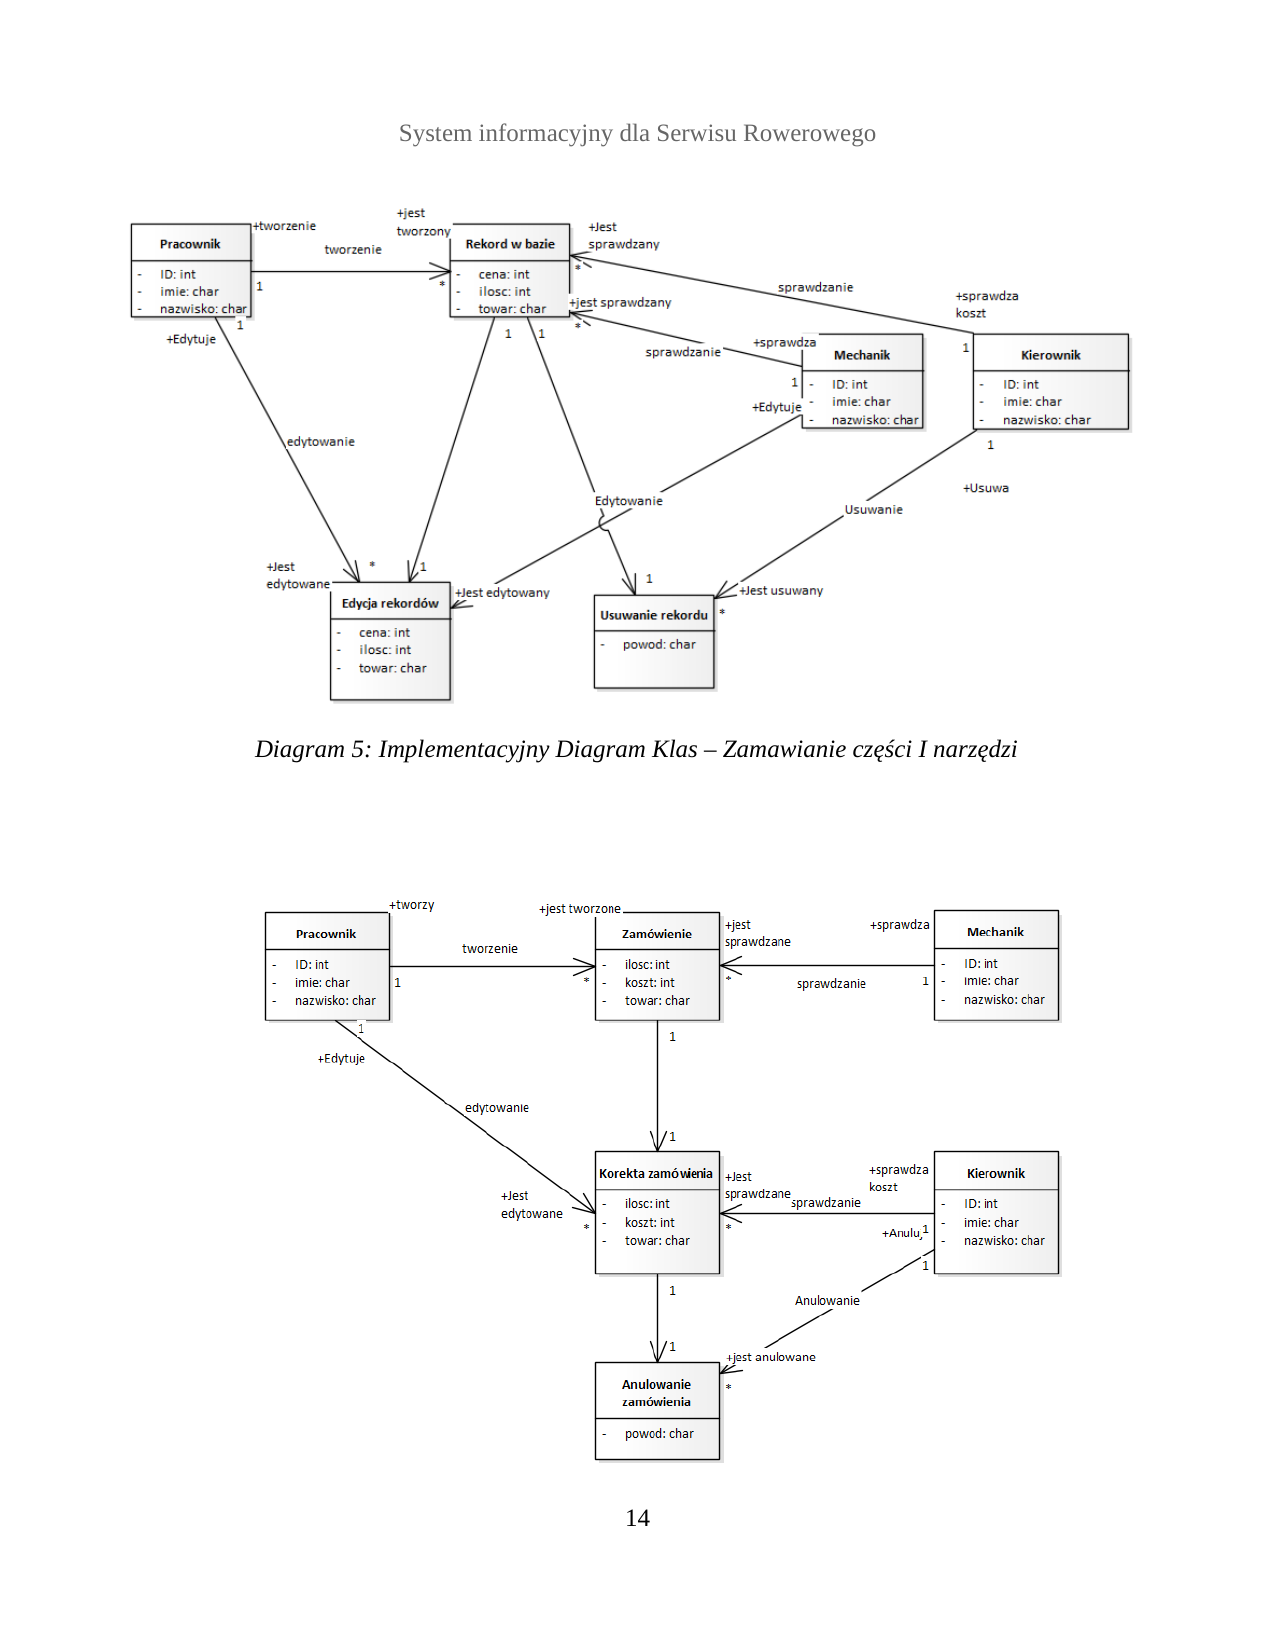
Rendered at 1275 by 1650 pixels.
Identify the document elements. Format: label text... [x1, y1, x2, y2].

text Diagram 5: Implementacyjny Diagram Klas – Zamawianie części I narzędzi [118, 735, 1157, 763]
picture [118, 188, 1157, 735]
picture [237, 851, 1112, 1485]
